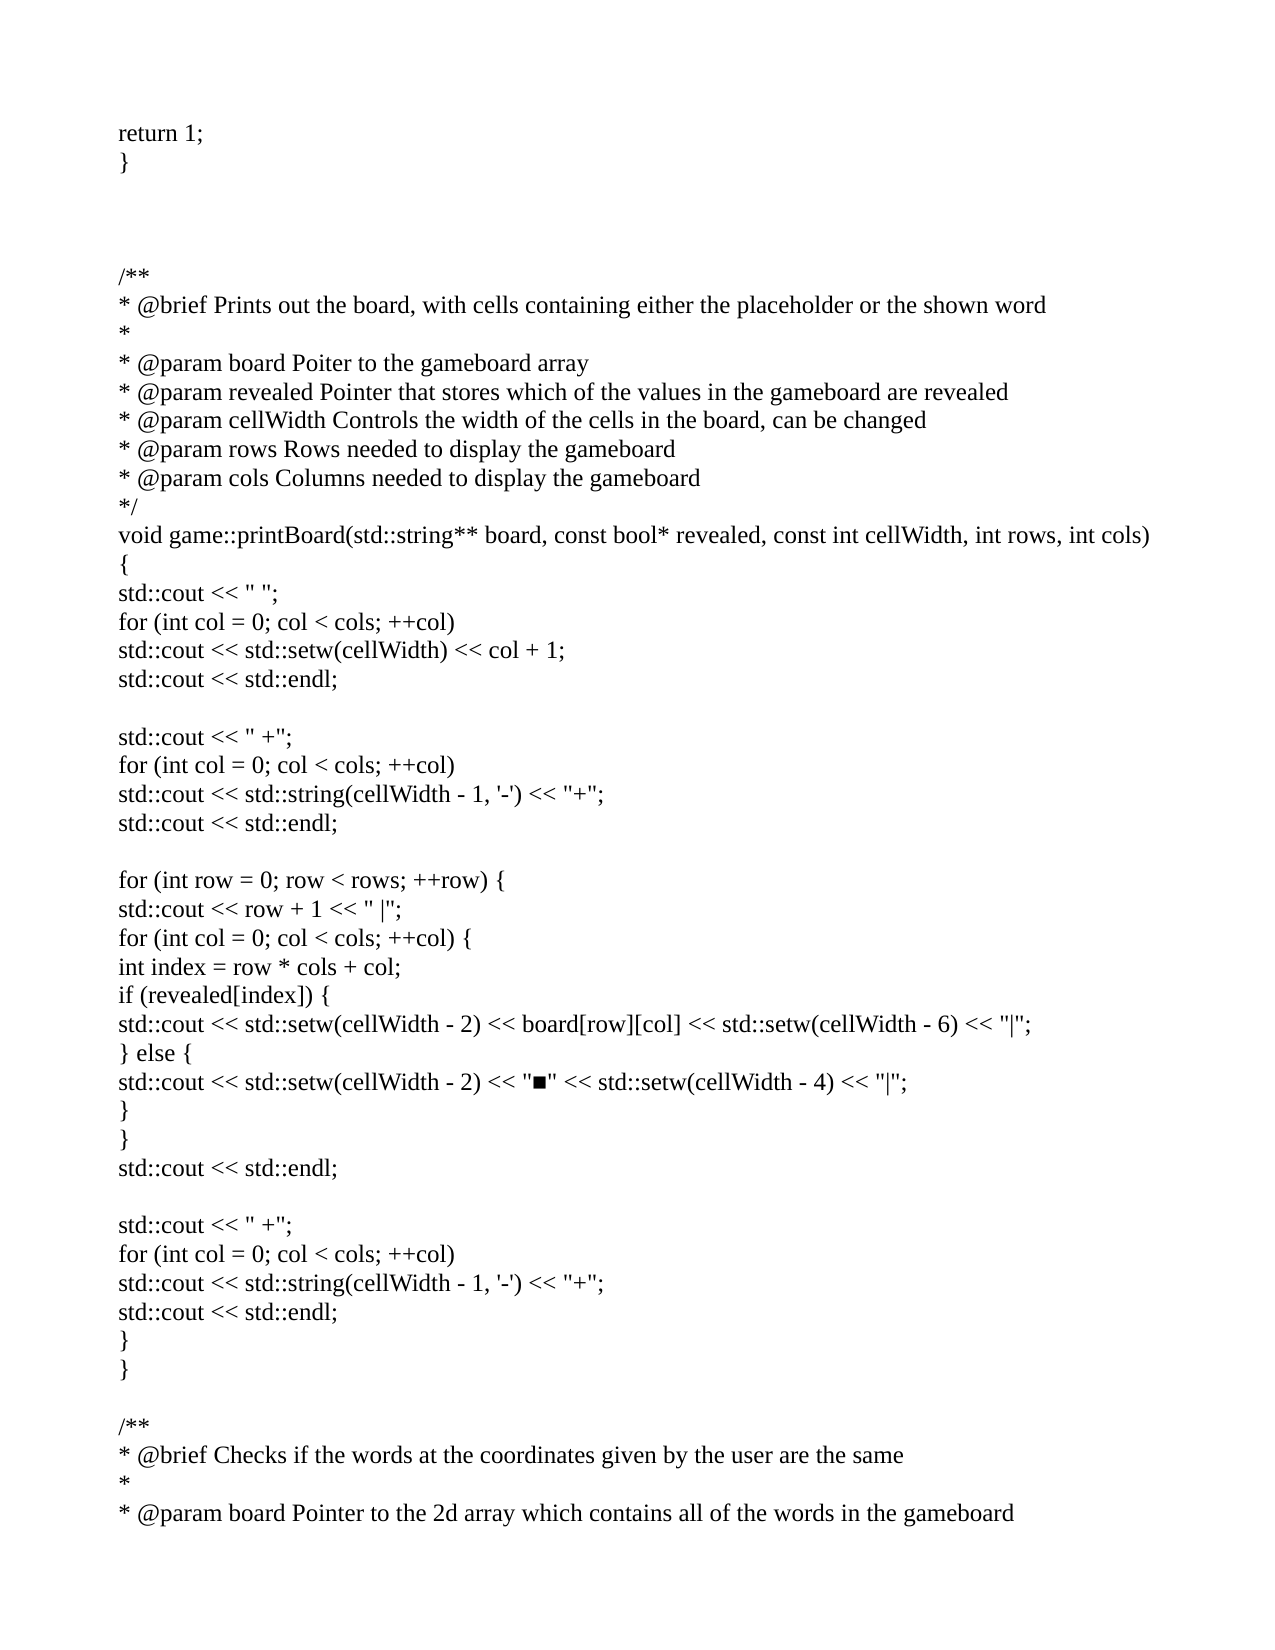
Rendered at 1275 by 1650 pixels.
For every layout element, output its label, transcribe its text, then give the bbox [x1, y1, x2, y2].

text std::cout << std::endl; [118, 664, 1157, 693]
text for (int col = 0; col < cols; ++col) [118, 751, 1157, 779]
text std::cout << std::endl; [118, 1297, 1157, 1326]
text std::cout << std::setw(cellWidth - 2) << board[row][col] << std::setw(cellWidth - 6) << "|"; [118, 1009, 1157, 1038]
text } [118, 1124, 1157, 1153]
text std::cout << " +"; [118, 722, 1157, 751]
text } else { [118, 1038, 1157, 1067]
text int index = row * cols + col; [118, 952, 1157, 981]
text if (revealed[index]) { [118, 981, 1157, 1009]
text * @param cellWidth Controls the width of the cells in the board, can be changed [118, 406, 1157, 434]
text * @brief Prints out the board, with cells containing either the placeholder or the shown word [118, 291, 1157, 319]
text * [118, 1469, 1157, 1498]
text * @param cols Columns needed to display the gameboard [118, 463, 1157, 492]
text } [118, 147, 1157, 176]
text std::cout << std::setw(cellWidth - 2) << "■" << std::setw(cellWidth - 4) << "|"; [118, 1067, 1157, 1096]
text * @param board Pointer to the 2d array which contains all of the words in the gameboard [118, 1498, 1157, 1527]
text std::cout << " "; [118, 578, 1157, 607]
text std::cout << std::setw(cellWidth) << col + 1; [118, 636, 1157, 664]
text for (int col = 0; col < cols; ++col) [118, 1239, 1157, 1268]
text for (int col = 0; col < cols; ++col) [118, 607, 1157, 636]
text * @brief Checks if the words at the coordinates given by the user are the same [118, 1441, 1157, 1469]
text return 1; [118, 118, 1157, 147]
text /** [118, 1412, 1157, 1441]
text * @param rows Rows needed to display the gameboard [118, 434, 1157, 463]
text std::cout << row + 1 << " |"; [118, 894, 1157, 923]
text std::cout << std::endl; [118, 808, 1157, 837]
text std::cout << std::endl; [118, 1153, 1157, 1182]
text * @param board Poiter to the gameboard array [118, 348, 1157, 377]
text std::cout << std::string(cellWidth - 1, '-') << "+"; [118, 779, 1157, 808]
text std::cout << std::string(cellWidth - 1, '-') << "+"; [118, 1268, 1157, 1297]
text void game::printBoard(std::string** board, const bool* revealed, const int cellWidth, int rows, int cols) { [118, 521, 1157, 578]
text /** [118, 262, 1157, 291]
text for (int col = 0; col < cols; ++col) { [118, 923, 1157, 952]
text } [118, 1096, 1157, 1124]
text } [118, 1326, 1157, 1354]
text */ [118, 492, 1157, 521]
text } [118, 1354, 1157, 1383]
text std::cout << " +"; [118, 1211, 1157, 1239]
text * [118, 319, 1157, 348]
text * @param revealed Pointer that stores which of the values in the gameboard are revealed [118, 377, 1157, 406]
text for (int row = 0; row < rows; ++row) { [118, 866, 1157, 894]
